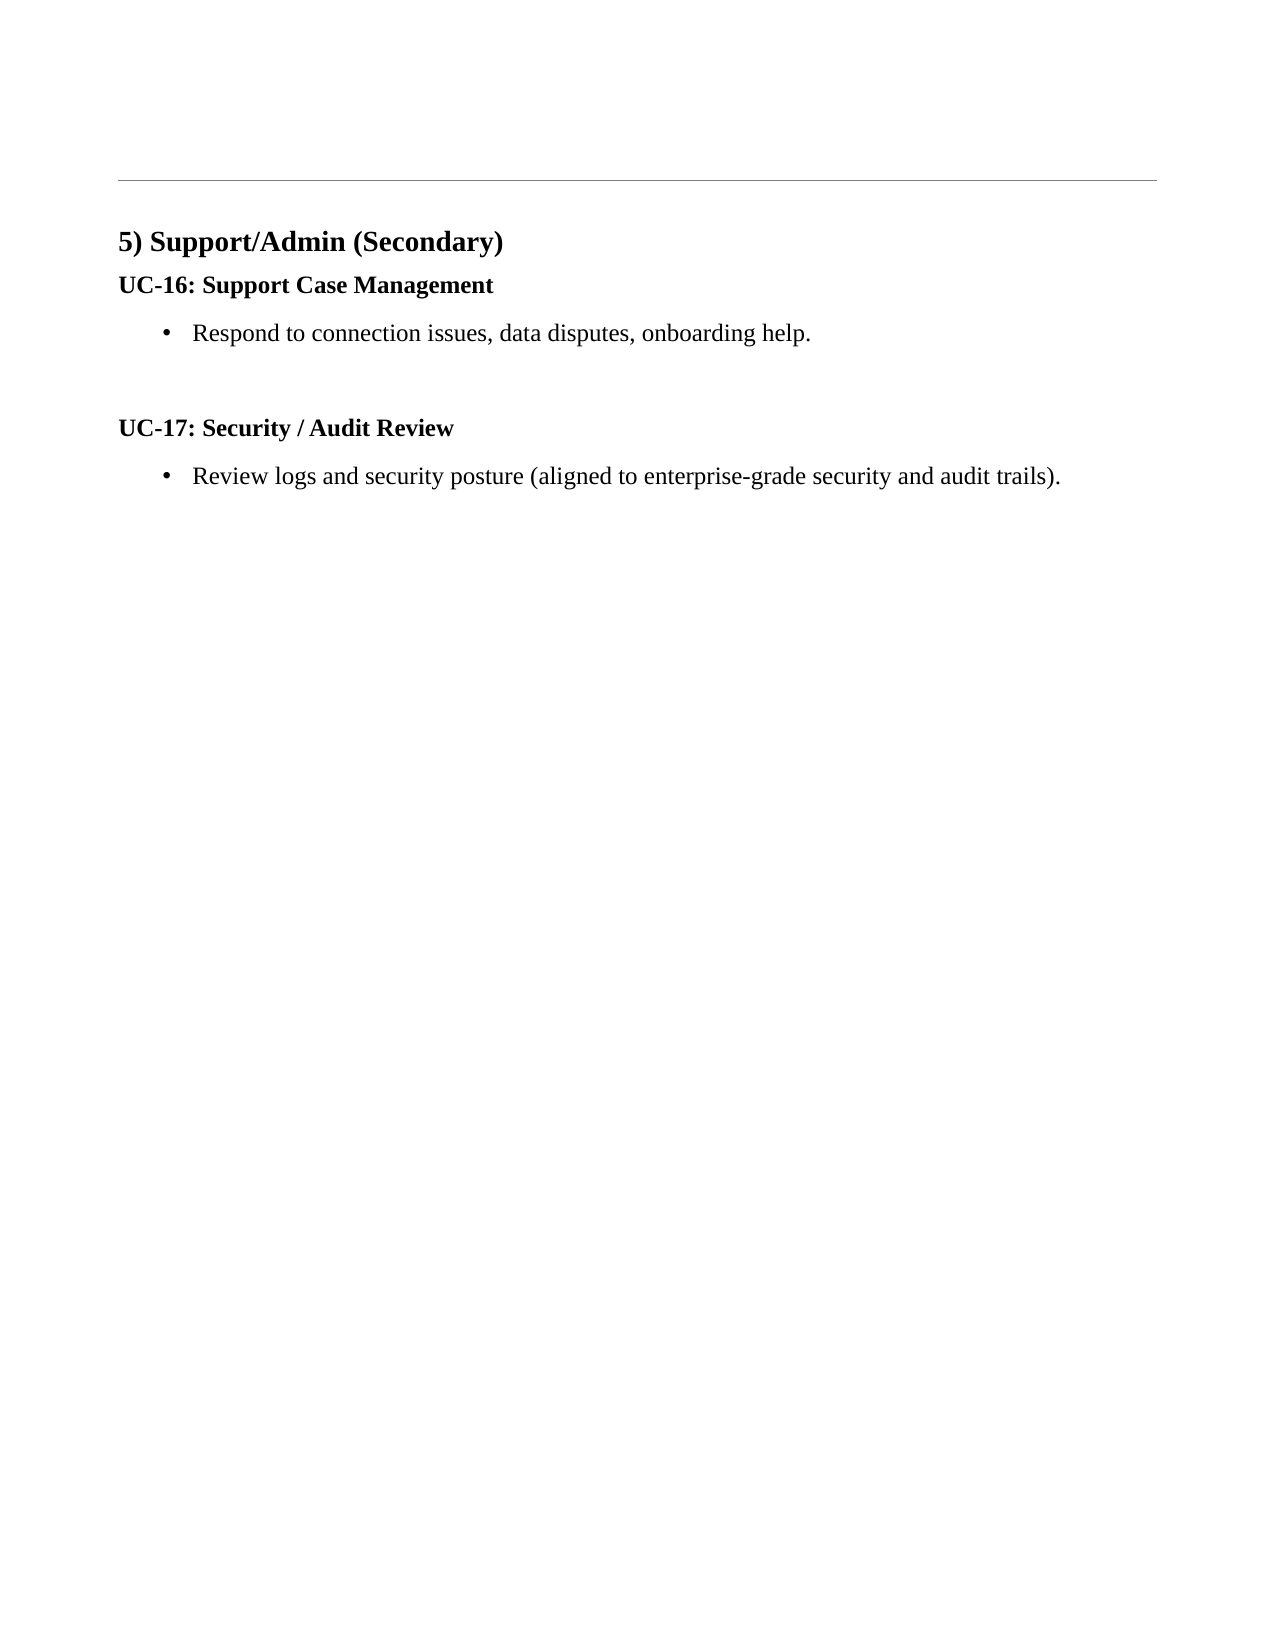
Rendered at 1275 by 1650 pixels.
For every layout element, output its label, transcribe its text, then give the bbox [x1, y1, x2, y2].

list Respond to connection issues, data disputes, onboarding help. [162, 318, 1157, 347]
text UC-17: Security / Audit Review [118, 413, 1157, 442]
subtitle 5) Support/Admin (Secondary) [118, 224, 1157, 258]
text UC-16: Support Case Management [118, 271, 1157, 299]
list Review logs and security posture (aligned to enterprise-grade security and audit trails). [162, 461, 1157, 490]
